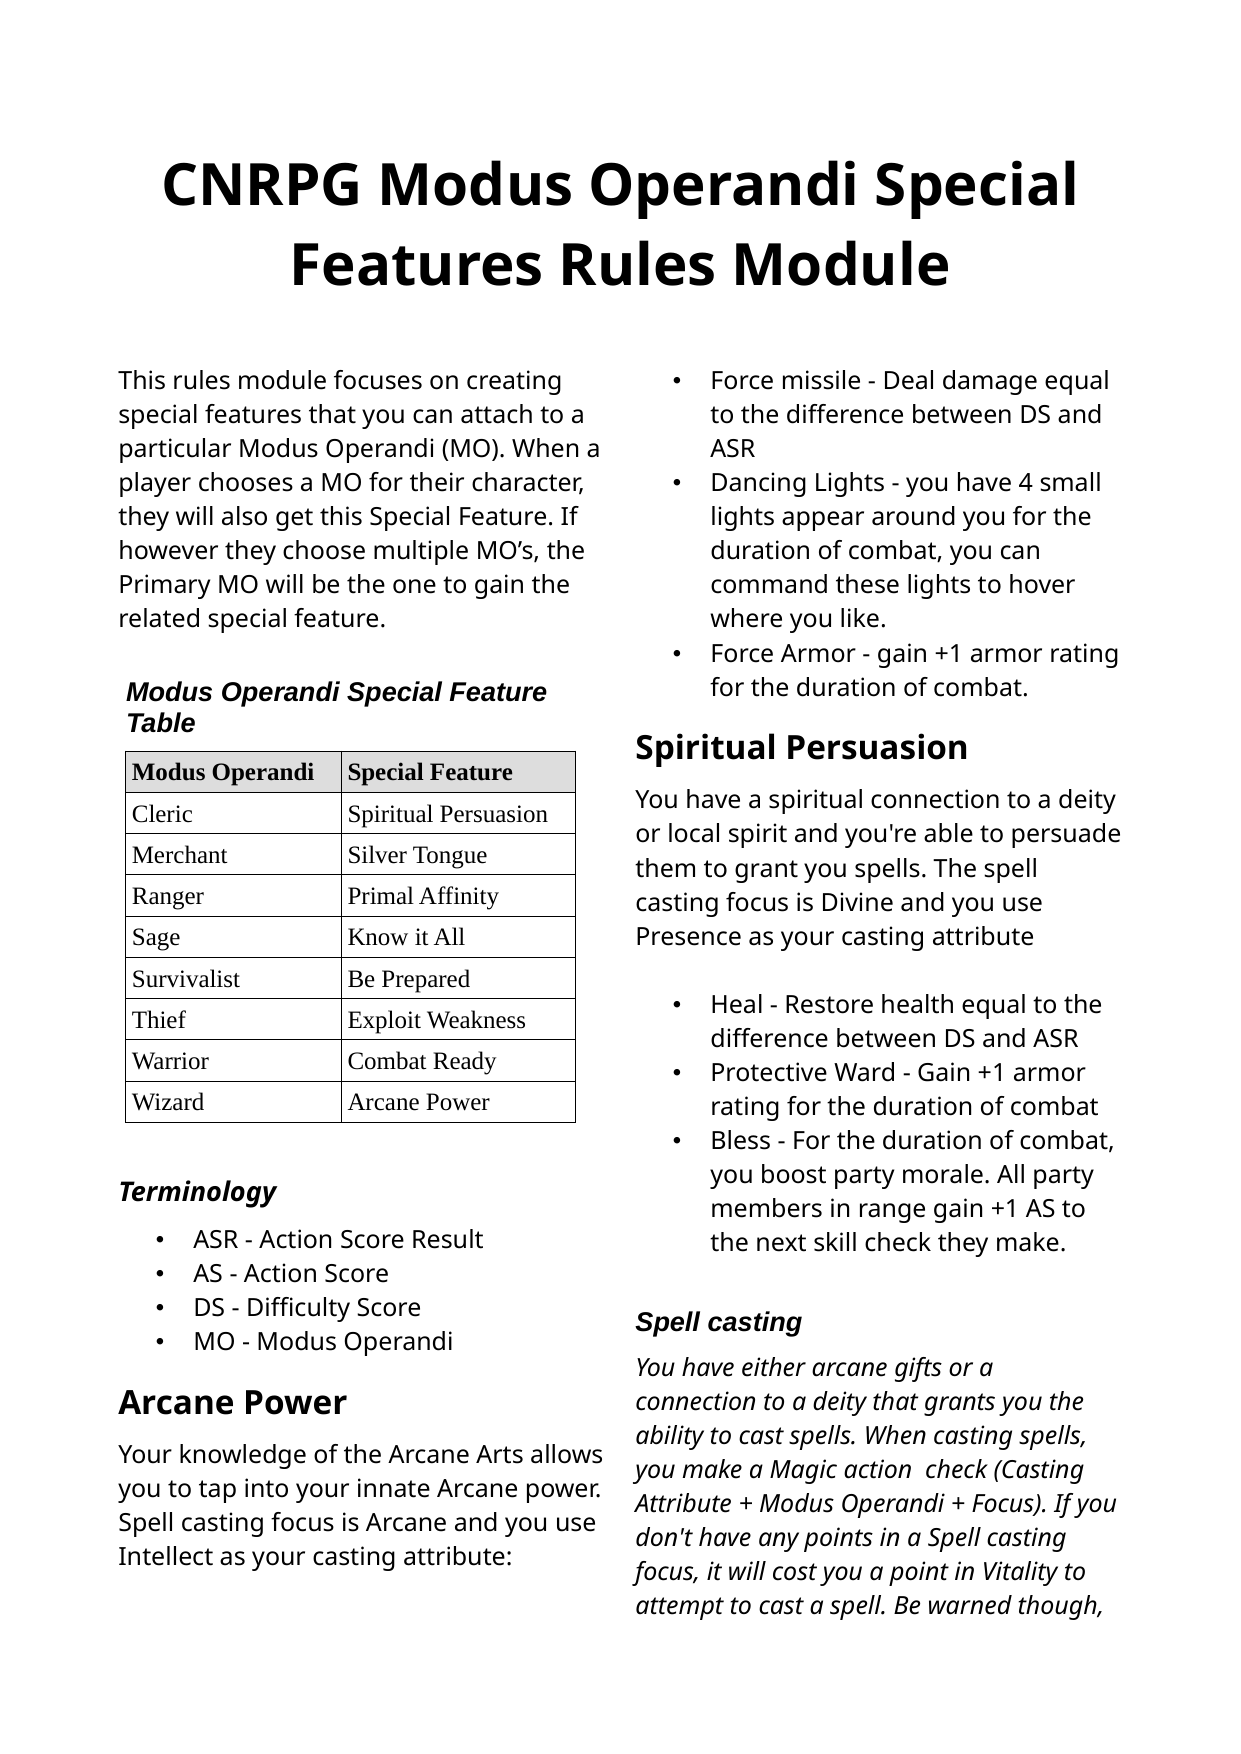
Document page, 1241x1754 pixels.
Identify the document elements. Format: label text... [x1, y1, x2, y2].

table_header Special Feature [342, 752, 575, 792]
subtitle Modus Operandi Special Feature Table [126, 676, 596, 738]
list Force Armor - gain +1 armor rating for the duration of combat. [673, 635, 1122, 703]
table_cell Primal Affinity [342, 875, 575, 916]
list Heal - Restore health equal to the difference between DS and ASR [673, 986, 1122, 1054]
text You have either arcane gifts or a connection to a deity that grants you the ability to cast spells. When casting spells, you make a Magic action check (Casting Attribute + Modus Operandi + Focus). If you don't have any points in a Spell casting focus, it will cost you a point in Vitality to attempt to cast a spell. Be warned though, [635, 1349, 1122, 1622]
table_cell Silver Tongue [342, 834, 575, 874]
table_cell Know it All [342, 917, 575, 957]
table_cell Survivalist [126, 958, 341, 998]
title CNRPG Modus Operandi Special Features Rules Module [118, 143, 1122, 302]
subtitle Terminology [117, 648, 605, 1209]
list Force missile - Deal damage equal to the difference between DS and ASR [673, 363, 1122, 465]
list MO - Modus Operandi [156, 1324, 605, 1358]
list ASR - Action Score Result [156, 1222, 605, 1256]
text This rules module focuses on creating special features that you can attach to a particular Modus Operandi (MO). When a player chooses a MO for their character, they will also get this Special Feature. If however they choose multiple MO’s, the Primary MO will be the one to gain the related special feature. [118, 363, 605, 635]
list Dancing Lights - you have 4 small lights appear around you for the duration of combat, you can command these lights to hover where you like. [673, 465, 1122, 635]
list Bless - For the duration of combat, you boost party morale. All party members in range gain +1 AS to the next skill check they make. [673, 1123, 1122, 1259]
subtitle Spiritual Persuasion [635, 724, 1122, 769]
text Your knowledge of the Arcane Arts allows you to tap into your innate Arcane power. Spell casting focus is Arcane and you use Intellect as your casting attribute: [118, 1437, 605, 1573]
table_cell Merchant [126, 834, 341, 874]
table_cell Ranger [126, 875, 341, 916]
table_header Modus Operandi [126, 752, 341, 792]
table_cell Arcane Power [342, 1082, 575, 1122]
subtitle Spell casting [635, 1306, 1122, 1337]
subtitle Arcane Power [118, 1379, 605, 1424]
table_cell Combat Ready [342, 1040, 575, 1081]
list Protective Ward - Gain +1 armor rating for the duration of combat [673, 1054, 1122, 1123]
table_cell Thief [126, 999, 341, 1039]
table_cell Exploit Weakness [342, 999, 575, 1039]
table_cell Be Prepared [342, 958, 575, 998]
table_cell Wizard [126, 1082, 341, 1122]
list DS - Difficulty Score [156, 1290, 605, 1324]
text You have a spiritual connection to a deity or local spirit and you're able to persuade them to grant you spells. The spell casting focus is Divine and you use Presence as your casting attribute [635, 782, 1122, 952]
table_cell Spiritual Persuasion [342, 793, 575, 833]
table_cell Cleric [126, 793, 341, 833]
table_cell Warrior [126, 1040, 341, 1081]
list AS - Action Score [156, 1256, 605, 1290]
table_cell Sage [126, 917, 341, 957]
